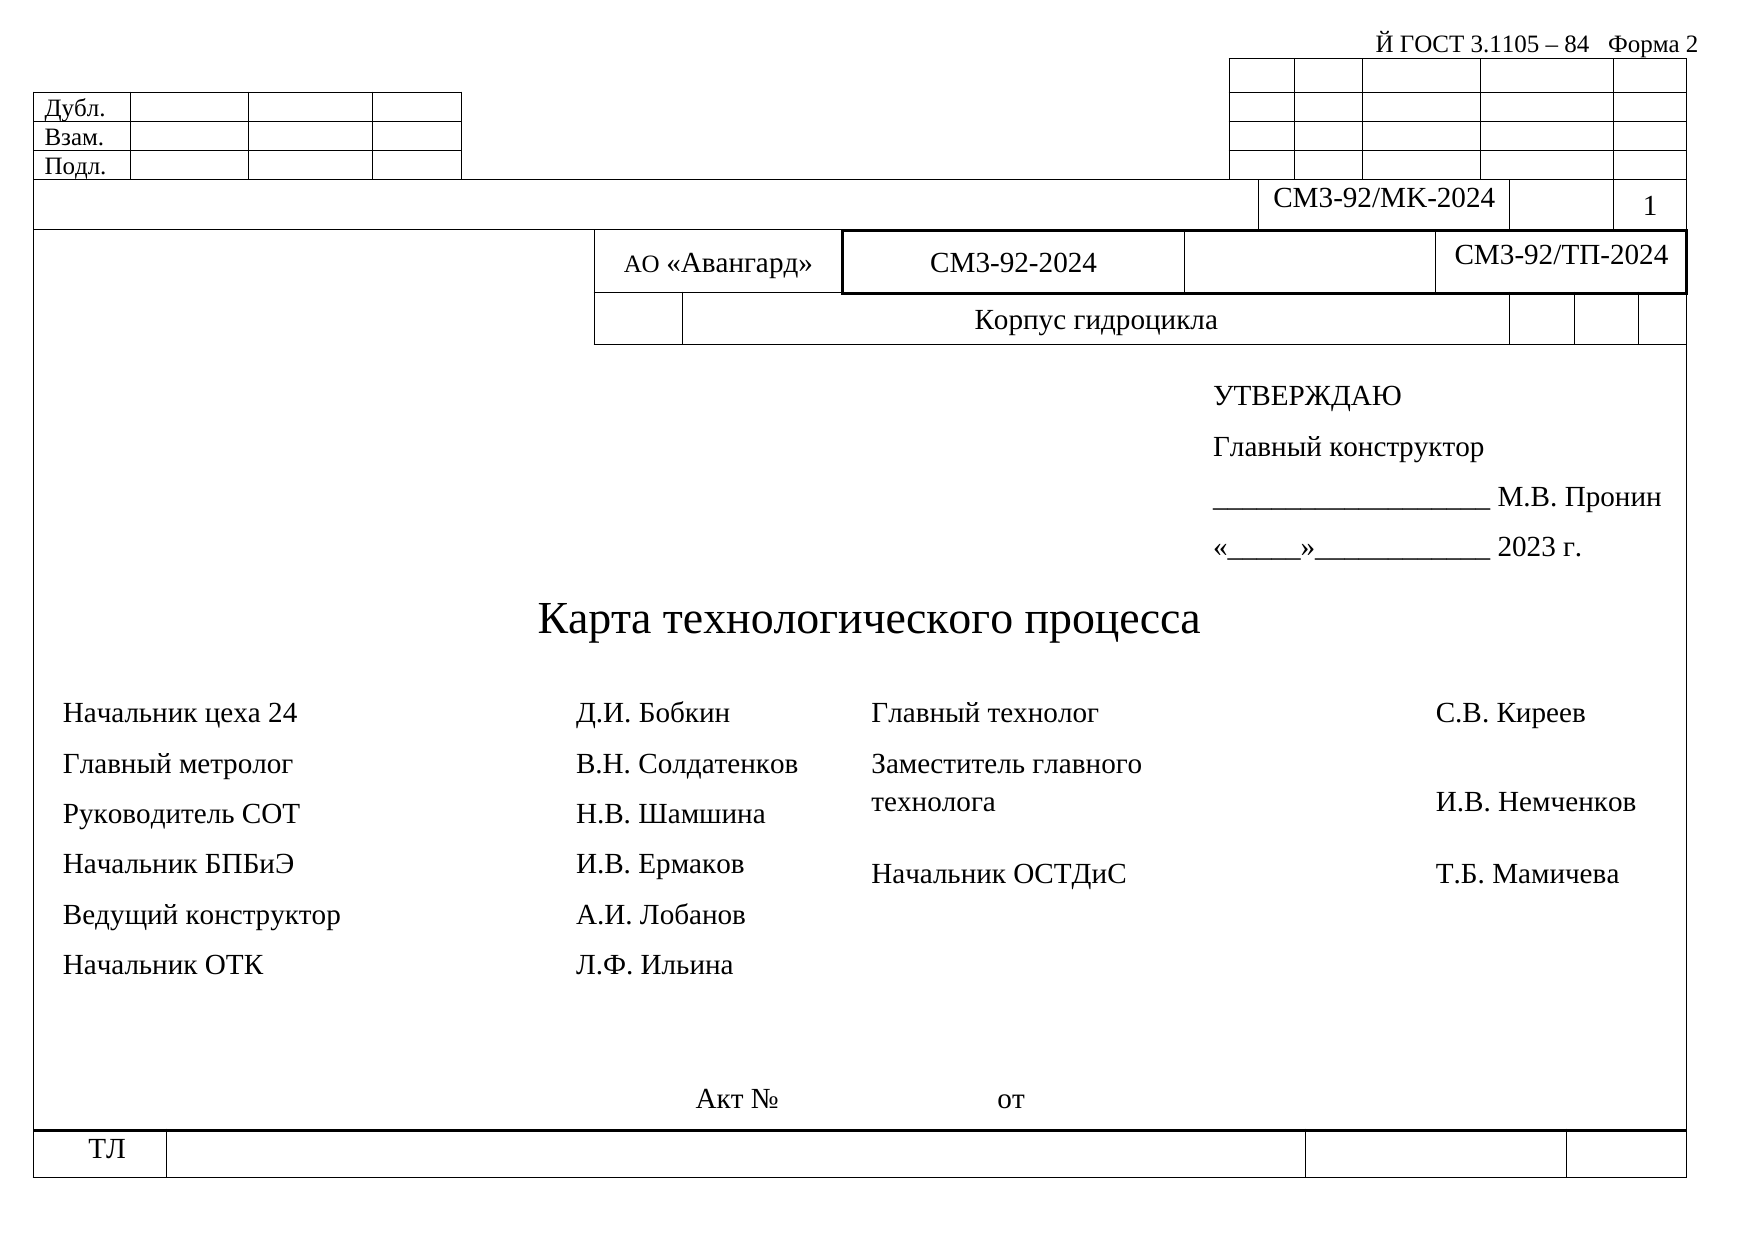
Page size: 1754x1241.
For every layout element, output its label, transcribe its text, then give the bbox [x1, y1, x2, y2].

table_header [1363, 59, 1480, 92]
table_cell ТЛ [34, 1132, 166, 1177]
table_header [33, 58, 461, 92]
table_cell 1 [1614, 180, 1686, 229]
table_cell [34, 344, 594, 590]
table_cell [1481, 151, 1613, 179]
table_header [1230, 59, 1294, 92]
table_cell Карта технологического процесса [34, 590, 1686, 696]
table_cell [167, 1132, 1305, 1177]
table_cell [1170, 696, 1424, 1048]
table_cell Взам. [34, 122, 130, 150]
table_cell Акт № от [34, 1048, 1686, 1128]
table_cell [1230, 151, 1294, 179]
table_cell [373, 151, 461, 179]
table_cell АО «Авангард» [595, 230, 841, 292]
table_header [461, 58, 1229, 92]
table_cell СМ3-92/МK-2024 [1259, 180, 1509, 229]
table_cell [1614, 93, 1686, 121]
table_header [1295, 59, 1362, 92]
table_cell Дубл. [34, 93, 130, 121]
table_cell [1481, 122, 1613, 150]
table_cell [131, 122, 248, 150]
table_cell [373, 93, 461, 121]
table_cell СМ3-92/ТП-2024 [1436, 232, 1685, 292]
text Й ГОСТ 3.1105 – 84 Форма 2 [74, 29, 1698, 58]
table_cell [462, 150, 1229, 179]
table_cell [131, 151, 248, 179]
table_cell [358, 696, 564, 1048]
table_cell [131, 93, 248, 121]
table_cell [249, 122, 372, 150]
table_cell [1481, 93, 1613, 121]
table_header [1614, 59, 1686, 92]
table_cell [595, 293, 682, 344]
table_cell [1230, 122, 1294, 150]
table_cell [1639, 295, 1686, 344]
table_cell [462, 121, 1229, 150]
table_cell [1185, 232, 1435, 292]
table_cell [1306, 1132, 1566, 1177]
table_cell [1614, 122, 1686, 150]
table_cell Главный технолог Заместитель главного технолога Начальник ОСТДиС [860, 696, 1170, 1048]
table_cell СМ3-92-2024 [844, 232, 1184, 292]
table_cell [373, 122, 461, 150]
table_cell [34, 230, 594, 344]
table_cell УТВЕРЖДАЮ Главный конструктор ___________________ М.В. Пронин «_____»____________ 2023 г. [1188, 345, 1686, 590]
table_cell [1363, 122, 1480, 150]
table_cell [1567, 1132, 1686, 1177]
table_cell [1295, 122, 1362, 150]
table_cell [34, 180, 1258, 229]
table_cell [1575, 295, 1638, 344]
table_cell Начальник цеха 24 Главный метролог Руководитель СОТ Начальник БПБиЭ Ведущий конструктор Начальник ОТК [34, 696, 358, 1048]
table_cell [249, 151, 372, 179]
table_cell [1363, 93, 1480, 121]
table_cell [594, 345, 1188, 590]
table_cell Подл. [34, 151, 130, 179]
table_cell [1614, 151, 1686, 179]
table_cell [1230, 93, 1294, 121]
table_cell [1295, 151, 1362, 179]
table_header [1481, 59, 1613, 92]
table_cell Д.И. Бобкин В.Н. Солдатенков Н.В. Шамшина И.В. Ермаков А.И. Лобанов Л.Ф. Ильина [565, 696, 860, 1048]
table_cell [1510, 295, 1574, 344]
table_cell [249, 93, 372, 121]
table_cell [1295, 93, 1362, 121]
table_cell [1510, 180, 1613, 229]
table_cell [1363, 151, 1480, 179]
table_cell [462, 92, 1229, 121]
table_cell С.В. Киреев И.В. Немченков Т.Б. Мамичева [1424, 696, 1686, 1048]
table_cell Корпус гидроцикла [683, 293, 1509, 344]
